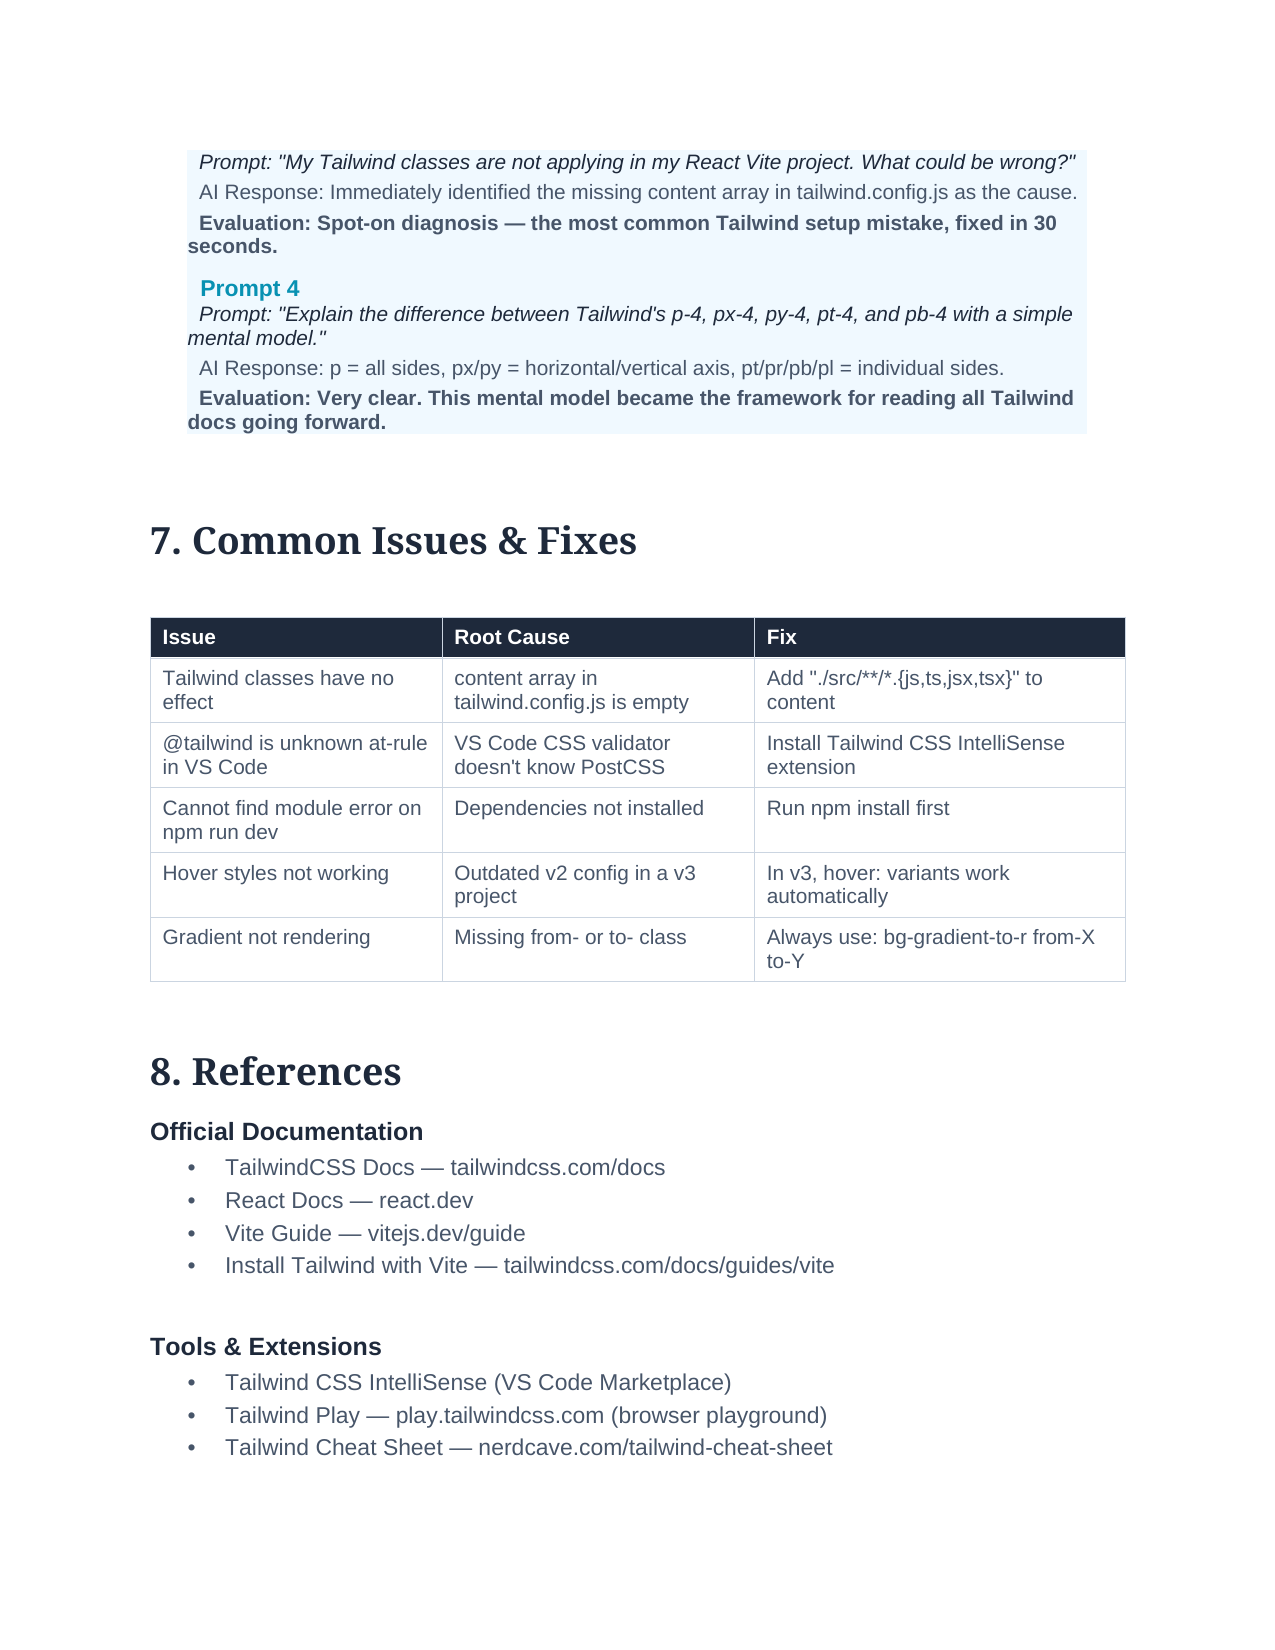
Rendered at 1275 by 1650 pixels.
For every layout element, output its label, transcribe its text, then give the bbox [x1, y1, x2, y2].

list Install Tailwind with Vite — tailwindcss.com/docs/guides/vite [187, 1252, 1125, 1278]
table_cell Run npm install first [755, 788, 1125, 852]
table_cell Outdated v2 config in a v3 project [443, 853, 754, 917]
list Tailwind Play — play.tailwindcss.com (browser playground) [187, 1402, 1125, 1428]
table_cell Missing from- or to- class [443, 918, 754, 981]
text Prompt: "My Tailwind classes are not applying in my React Vite project. What could be wrong?" [187, 150, 1087, 174]
table_cell Install Tailwind CSS IntelliSense extension [755, 723, 1125, 787]
table_cell Gradient not rendering [151, 918, 442, 981]
list React Docs — react.dev [187, 1187, 1125, 1213]
list Vite Guide — vitejs.dev/guide [187, 1219, 1125, 1246]
table_cell @tailwind is unknown at-rule in VS Code [151, 723, 442, 787]
text Prompt 4 [187, 275, 1087, 301]
list TailwindCSS Docs — tailwindcss.com/docs [187, 1154, 1125, 1181]
text AI Response: Immediately identified the missing content array in tailwind.config.js as the cause. [187, 180, 1087, 204]
table_header Issue [151, 618, 442, 657]
table_cell VS Code CSS validator doesn't know PostCSS [443, 723, 754, 787]
table_cell Tailwind classes have no effect [151, 659, 442, 722]
table_cell Hover styles not working [151, 853, 442, 917]
table_cell Add "./src/**/*.{js,ts,jsx,tsx}" to content [755, 659, 1125, 722]
table_cell In v3, hover: variants work automatically [755, 853, 1125, 917]
text Evaluation: Spot-on diagnosis — the most common Tailwind setup mistake, fixed in 30 seconds. [187, 210, 1087, 258]
table_cell Cannot find module error on npm run dev [151, 788, 442, 852]
list Tailwind Cheat Sheet — nerdcave.com/tailwind-cheat-sheet [187, 1434, 1125, 1461]
table_cell Dependencies not installed [443, 788, 754, 852]
text AI Response: p = all sides, px/py = horizontal/vertical axis, pt/pr/pb/pl = individual sides. [187, 356, 1087, 379]
text Prompt: "Explain the difference between Tailwind's p-4, px-4, py-4, pt-4, and pb-4 with a simple mental model." [187, 301, 1087, 349]
list Tailwind CSS IntelliSense (VS Code Marketplace) [187, 1369, 1125, 1395]
text Evaluation: Very clear. This mental model became the framework for reading all Tailwind docs going forward. [187, 386, 1087, 434]
subtitle 7. Common Issues & Fixes [150, 514, 1125, 565]
subtitle 8. References [150, 1045, 1125, 1096]
table_cell Always use: bg-gradient-to-r from-X to-Y [755, 918, 1125, 981]
table_cell content array in tailwind.config.js is empty [443, 659, 754, 722]
subtitle Official Documentation [150, 1117, 1125, 1146]
subtitle Tools & Extensions [150, 1332, 1125, 1361]
table_header Root Cause [443, 618, 754, 657]
table_header Fix [755, 618, 1125, 657]
